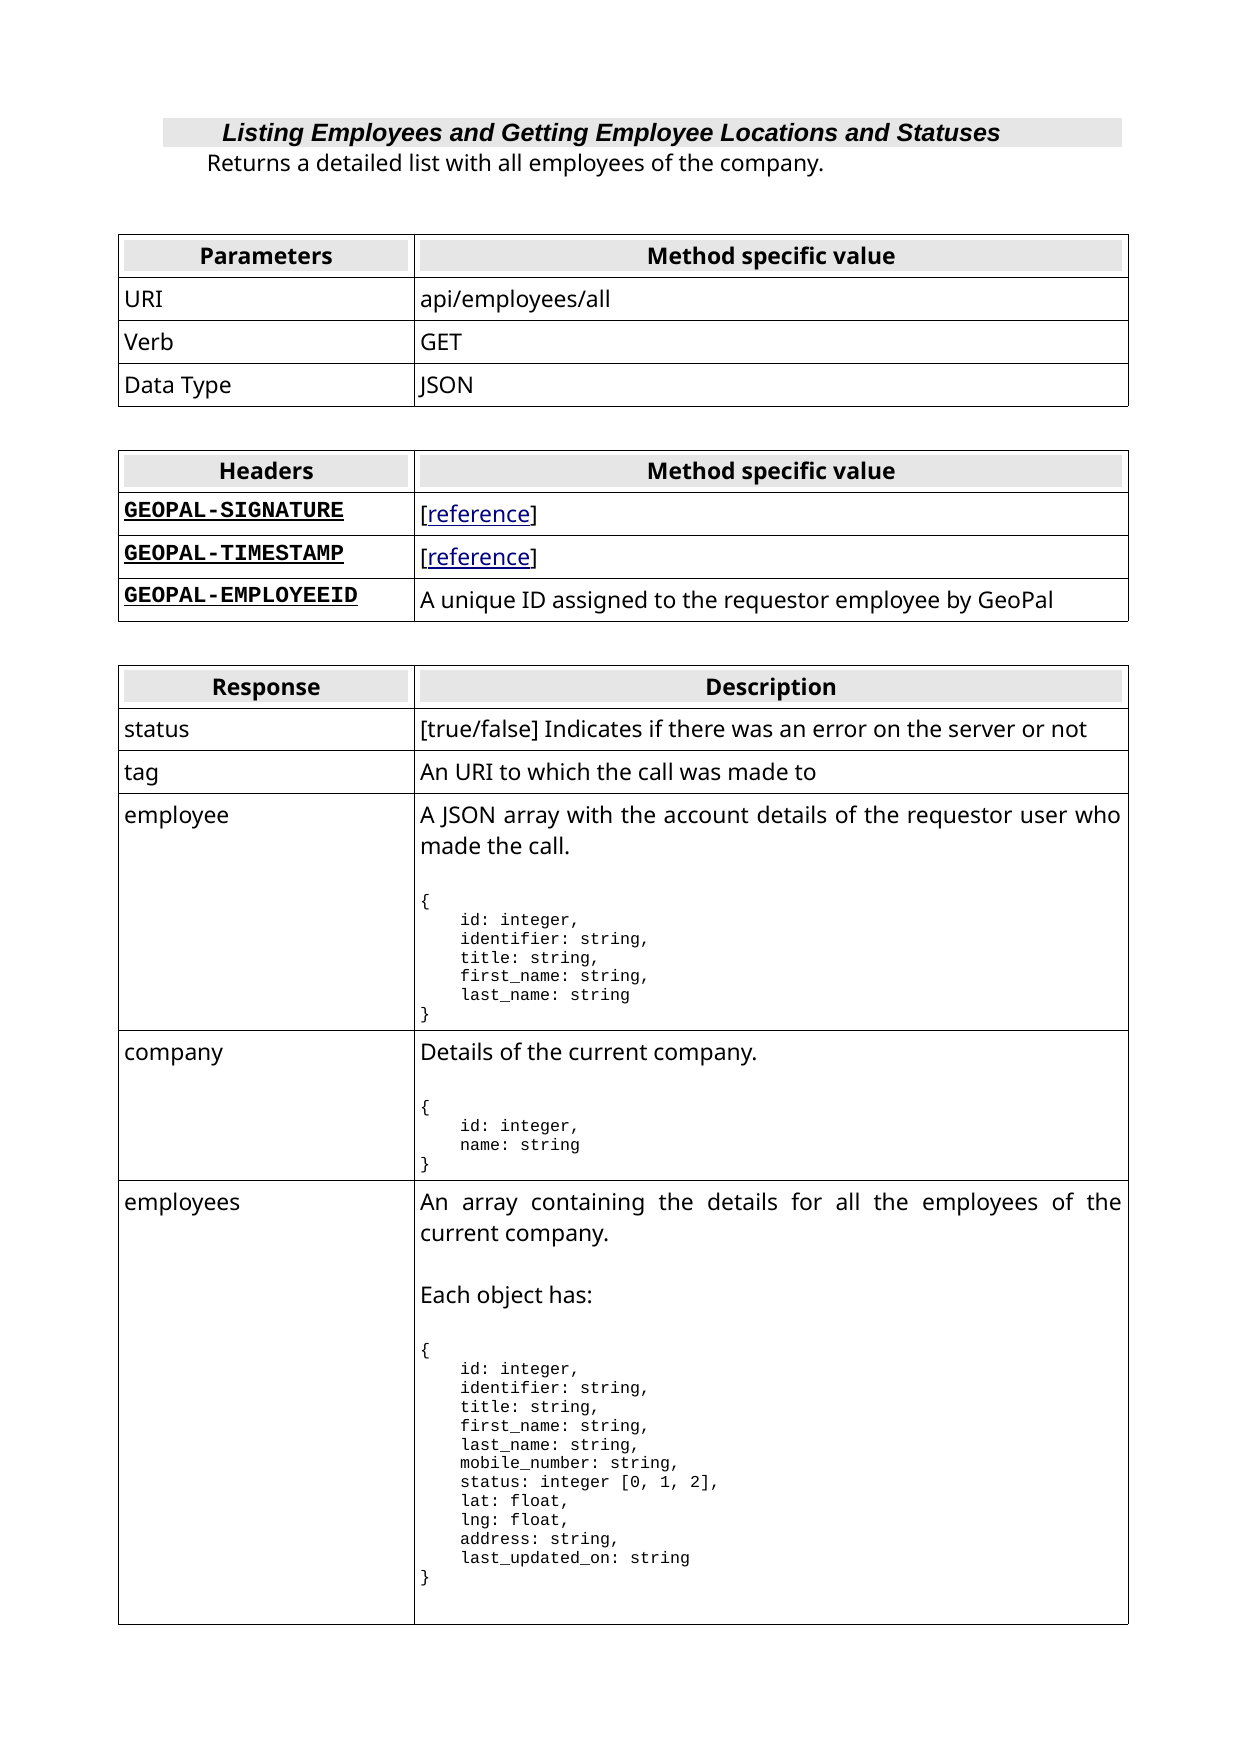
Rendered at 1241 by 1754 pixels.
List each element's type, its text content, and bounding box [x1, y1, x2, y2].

subtitle Listing Employees and Getting Employee Locations and Statuses [163, 118, 1122, 147]
table_cell company [119, 1031, 414, 1180]
table_cell JSON [415, 364, 1128, 406]
table_cell employees [119, 1181, 414, 1624]
table_cell [true/false] Indicates if there was an error on the server or not [415, 709, 1128, 750]
table_cell GEOPAL-EMPLOYEEID [119, 579, 414, 621]
table_header Parameters [119, 235, 414, 277]
table_cell api/employees/all [415, 278, 1128, 320]
table_cell tag [119, 751, 414, 793]
table_header Description [415, 666, 1128, 707]
table_header Method specific value [415, 235, 1128, 277]
table_cell GEOPAL-TIMESTAMP [119, 536, 414, 578]
table_cell [reference] [415, 493, 1128, 535]
table_cell Details of the current company. { id: integer, name: string } [415, 1031, 1128, 1180]
table_cell GET [415, 321, 1128, 363]
table_cell status [119, 709, 414, 750]
table_cell GEOPAL-SIGNATURE [119, 493, 414, 535]
table_cell A JSON array with the account details of the requestor user who made the call. { id: integer, identifier: string, title: string, first_name: string, last_name: string } [415, 794, 1128, 1030]
table_cell A unique ID assigned to the requestor employee by GeoPal [415, 579, 1128, 621]
table_header Response [119, 666, 414, 707]
text Returns a detailed list with all employees of the company. [118, 147, 1122, 178]
table_cell employee [119, 794, 414, 1030]
table_cell An array containing the details for all the employees of the current company. Each object has: { id: integer, identifier: string, title: string, first_name: string, last_name: string, mobile_number: string, status: integer [0, 1, 2], lat: float, lng: float, address: string, last_updated_on: string } [415, 1181, 1128, 1624]
table_header Method specific value [415, 451, 1128, 492]
table_header Headers [119, 451, 414, 492]
table_cell Data Type [119, 364, 414, 406]
table_cell Verb [119, 321, 414, 363]
table_cell [reference] [415, 536, 1128, 578]
table_cell An URI to which the call was made to [415, 751, 1128, 793]
table_cell URI [119, 278, 414, 320]
